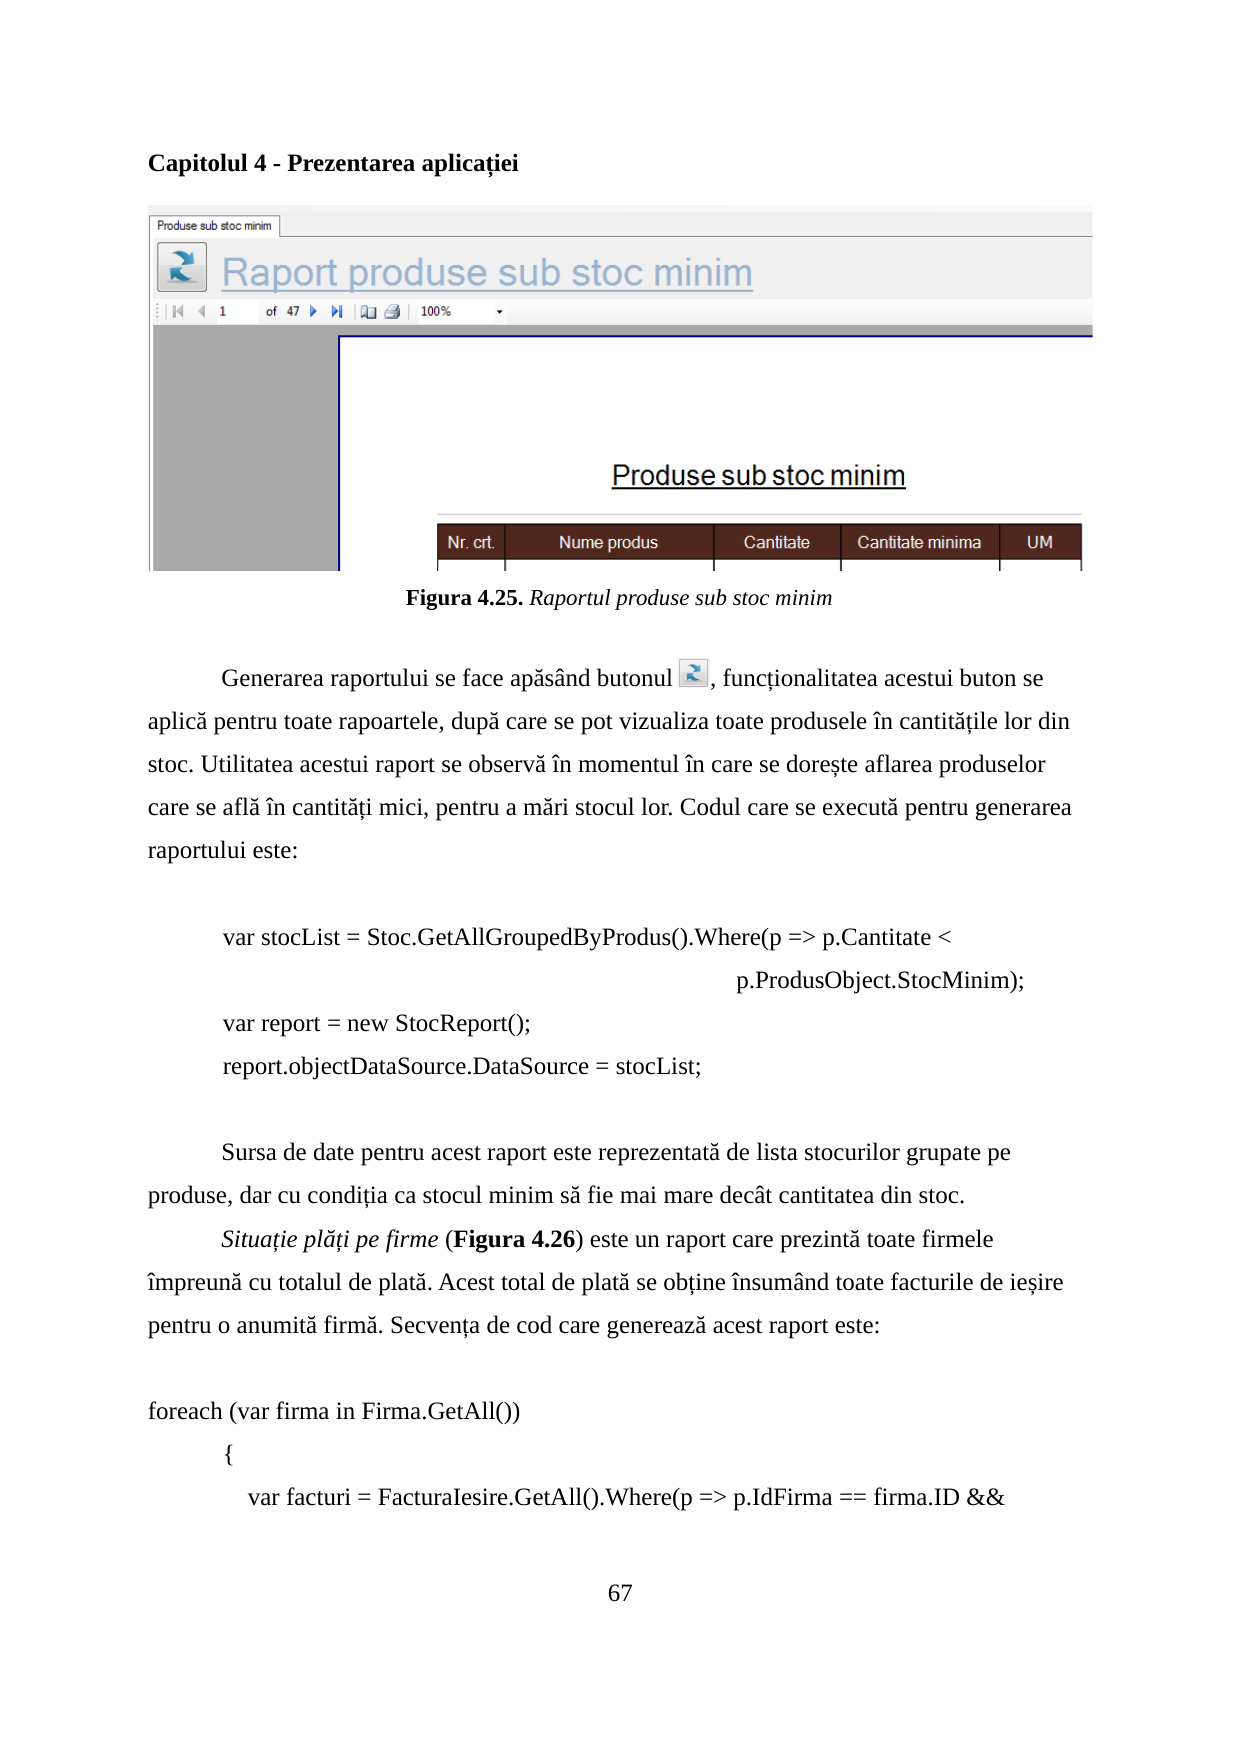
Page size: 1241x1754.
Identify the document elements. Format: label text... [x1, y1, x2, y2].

picture [147, 205, 1093, 571]
text var report = new StocReport(); [148, 1008, 1093, 1037]
text var facturi = FacturaIesire.GetAll().Where(p => p.IdFirma == firma.ID && [148, 1482, 1093, 1511]
text { [148, 1439, 1093, 1468]
picture [677, 658, 710, 688]
text Figura 4.25. Raportul produse sub stoc minim [148, 571, 1093, 610]
text var stocList = Stoc.GetAllGroupedByProdus().Where(p => p.Cantitate < p.ProdusObject.StocMinim); [148, 922, 1093, 994]
text Situație plăți pe firme (Figura 4.26) este un raport care prezintă toate firmele împreună cu totalul de plată. Acest total de plată se obține însumând toate facturile de ieșire pentru o anumită firmă. Secvența de cod care generează acest raport este: [148, 1224, 1093, 1339]
text report.objectDataSource.DataSource = stocList; [148, 1051, 1093, 1080]
text Generarea raportului se face apăsând butonul , funcționalitatea acestui buton se aplică pentru toate rapoartele, după care se pot vizualiza toate produsele în cantitățile lor din stoc. Utilitatea acestui raport se observă în momentul în care se dorește aflarea produselor care se află în cantități mici, pentru a mări stocul lor. Codul care se execută pentru generarea raportului este: [148, 663, 1093, 864]
text foreach (var firma in Firma.GetAll()) [148, 1396, 1093, 1425]
text Sursa de date pentru acest raport este reprezentată de lista stocurilor grupate pe produse, dar cu condiția ca stocul minim să fie mai mare decât cantitatea din stoc. [148, 1137, 1093, 1209]
